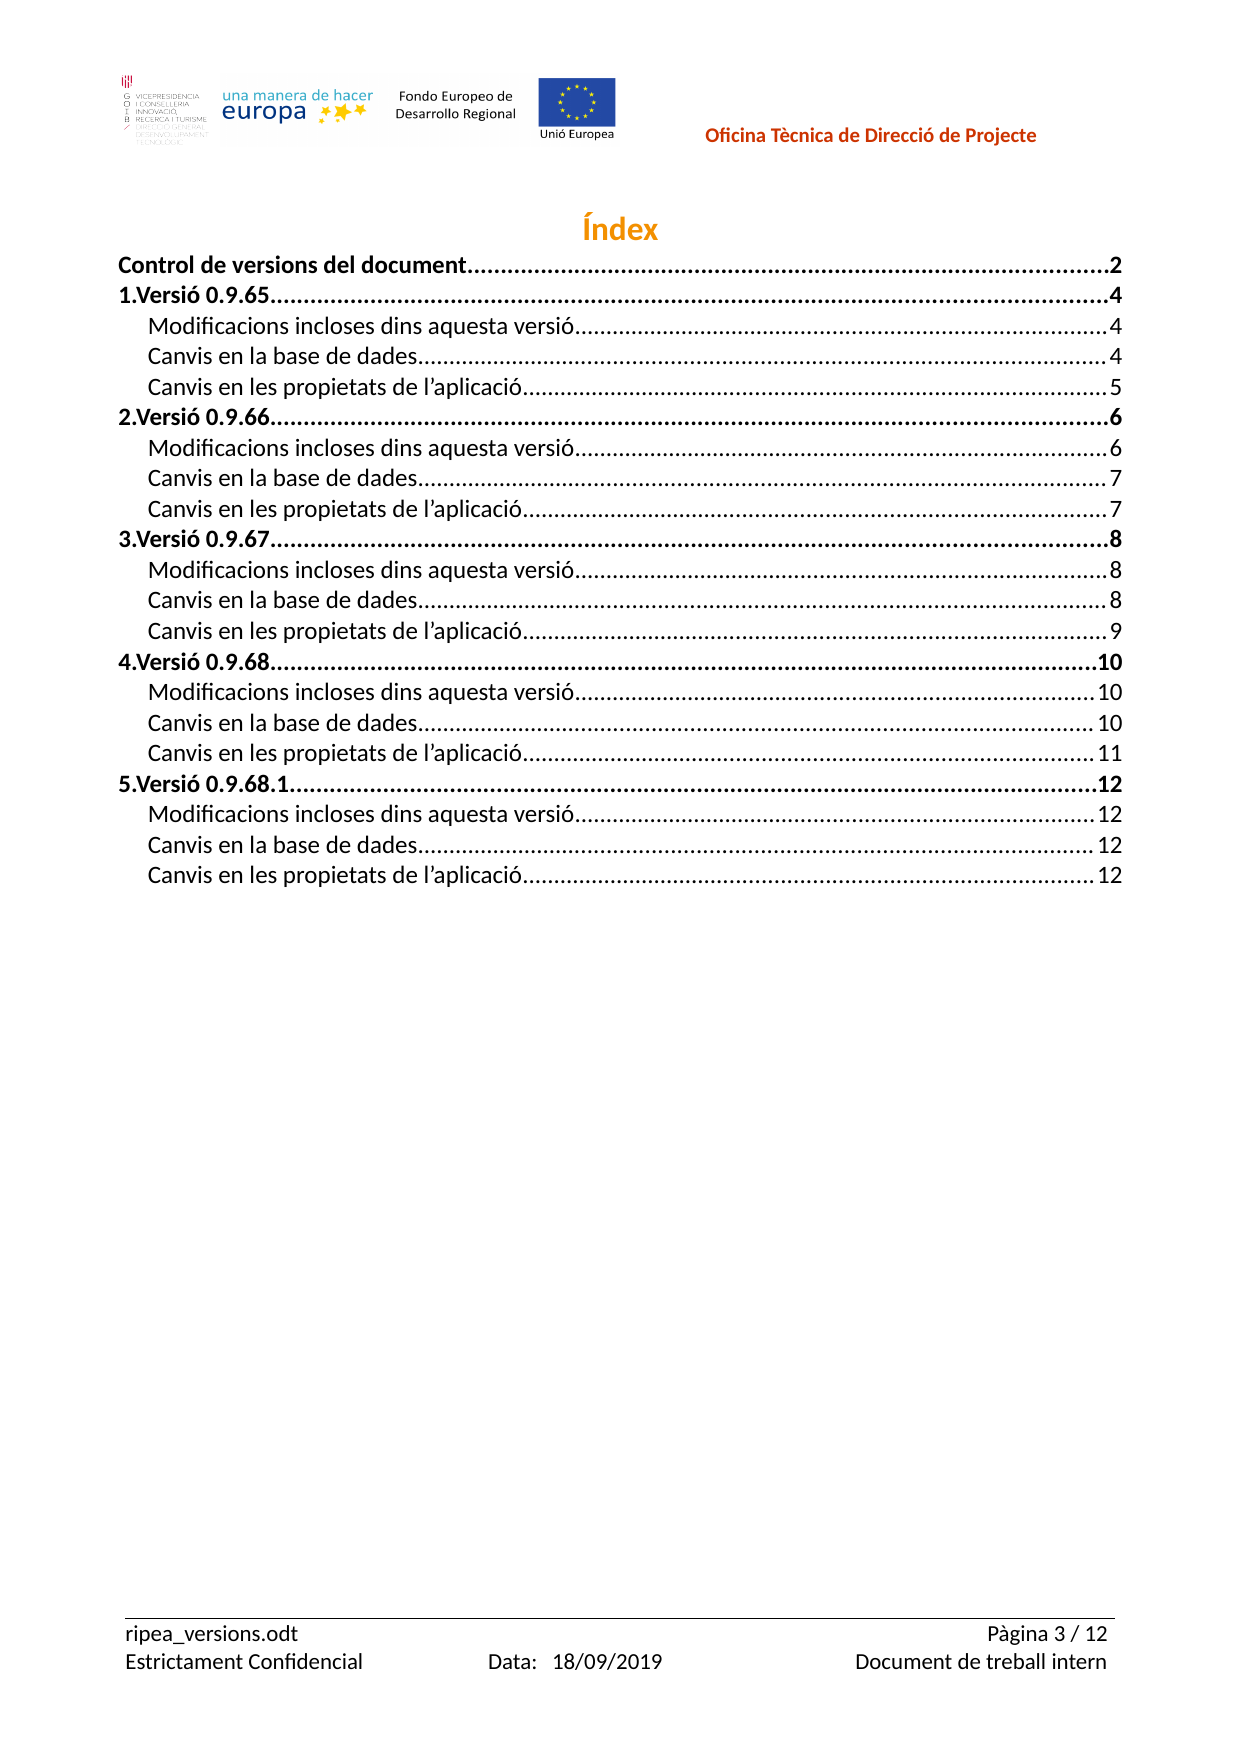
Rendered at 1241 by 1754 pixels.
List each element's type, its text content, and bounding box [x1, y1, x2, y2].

text Canvis en les propietats de l’aplicació 5 [148, 371, 1122, 402]
text Modificacions incloses dins aquesta versió 12 [148, 798, 1122, 829]
text Modificacions incloses dins aquesta versió 8 [148, 554, 1122, 585]
text Modificacions incloses dins aquesta versió 6 [148, 432, 1122, 463]
text Canvis en les propietats de l’aplicació 9 [148, 615, 1122, 646]
text 5.Versió 0.9.68.1 12 [118, 768, 1122, 798]
text Índex [118, 208, 1122, 249]
text Control de versions del document 2 [118, 249, 1122, 279]
text Canvis en la base de dades 12 [148, 829, 1122, 859]
text 2.Versió 0.9.66 6 [118, 402, 1122, 432]
text Canvis en les propietats de l’aplicació 7 [148, 493, 1122, 524]
text Canvis en la base de dades 7 [148, 463, 1122, 493]
text Canvis en la base de dades 10 [148, 707, 1122, 737]
picture [219, 73, 621, 147]
text Modificacions incloses dins aquesta versió 10 [148, 676, 1122, 707]
picture [118, 73, 213, 147]
text 4.Versió 0.9.68 10 [118, 646, 1122, 676]
text Canvis en la base de dades 4 [148, 341, 1122, 371]
text 1.Versió 0.9.65 4 [118, 279, 1122, 310]
text Modificacions incloses dins aquesta versió 4 [148, 310, 1122, 341]
text 3.Versió 0.9.67 8 [118, 524, 1122, 554]
text Canvis en les propietats de l’aplicació 12 [148, 859, 1122, 890]
text Canvis en les propietats de l’aplicació 11 [148, 737, 1122, 768]
text Canvis en la base de dades 8 [148, 585, 1122, 615]
